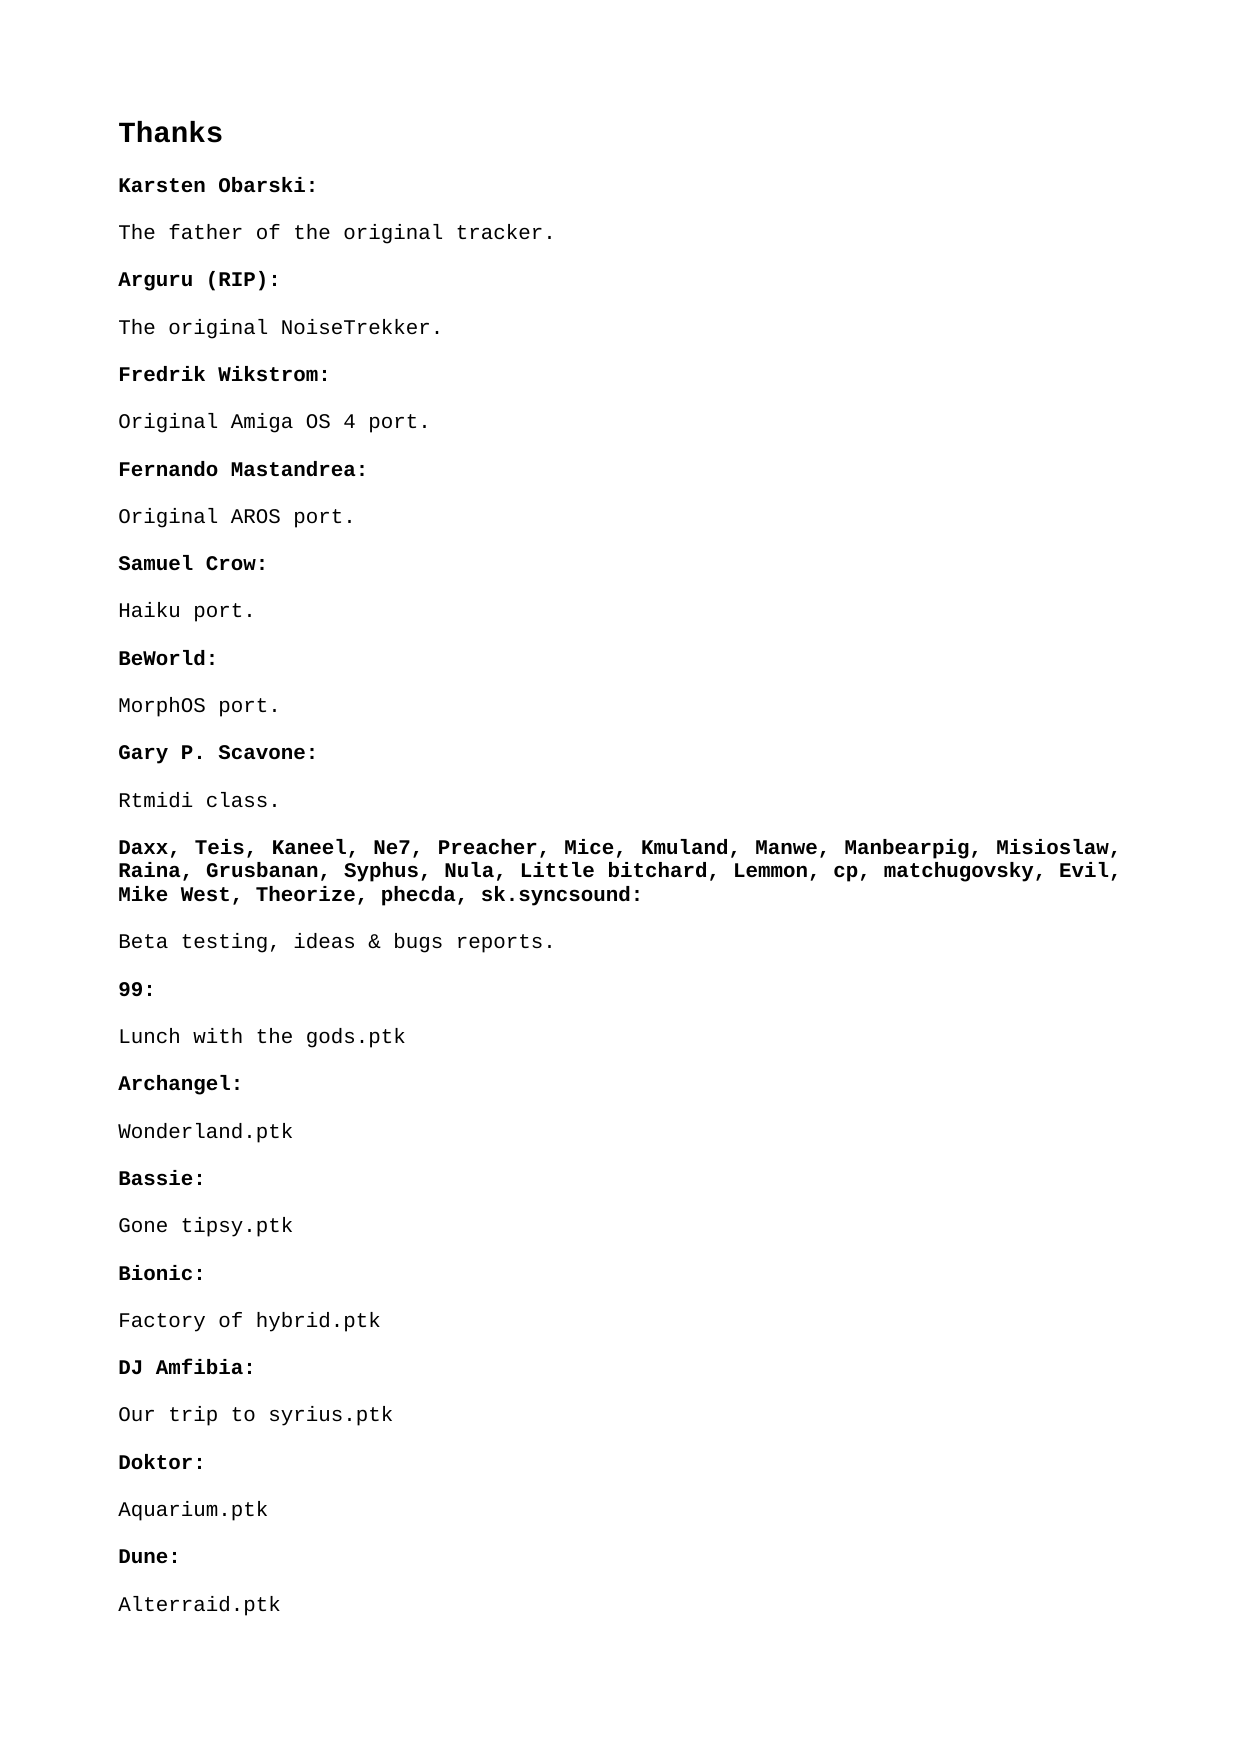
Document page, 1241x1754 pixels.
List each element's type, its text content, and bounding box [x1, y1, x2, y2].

text Doktor: [118, 1452, 1122, 1475]
text The father of the original tracker. [118, 222, 1122, 246]
text Dune: [118, 1546, 1122, 1570]
text MorphOS port. [118, 695, 1122, 719]
text Archangel: [118, 1073, 1122, 1097]
text Fernando Mastandrea: [118, 458, 1122, 482]
text Haiku port. [118, 600, 1122, 624]
text BeWorld: [118, 648, 1122, 671]
text Bassie: [118, 1168, 1122, 1192]
text Gary P. Scavone: [118, 742, 1122, 766]
text Arguru (RIP): [118, 269, 1122, 293]
text Our trip to syrius.ptk [118, 1404, 1122, 1428]
text Factory of hybrid.ptk [118, 1310, 1122, 1333]
text Wonderland.ptk [118, 1121, 1122, 1144]
text Original AROS port. [118, 506, 1122, 529]
text Samuel Crow: [118, 553, 1122, 577]
text Fredrik Wikstrom: [118, 364, 1122, 388]
text Gone tipsy.ptk [118, 1215, 1122, 1239]
text Aquarium.ptk [118, 1499, 1122, 1523]
text Thanks [118, 118, 1122, 151]
text Bionic: [118, 1262, 1122, 1286]
text Karsten Obarski: [118, 175, 1122, 198]
text Original Amiga OS 4 port. [118, 411, 1122, 435]
text Alterraid.ptk [118, 1593, 1122, 1617]
text Beta testing, ideas & bugs reports. [118, 931, 1122, 955]
text 99: [118, 979, 1122, 1002]
text Lunch with the gods.ptk [118, 1026, 1122, 1050]
text The original NoiseTrekker. [118, 317, 1122, 340]
text Daxx, Teis, Kaneel, Ne7, Preacher, Mice, Kmuland, Manwe, Manbearpig, Misioslaw, Raina, Grusbanan, Syphus, Nula, Little bitchard, Lemmon, cp, matchugovsky, Evil, Mike West, Theorize, phecda, sk.syncsound: [118, 837, 1122, 908]
text DJ Amfibia: [118, 1357, 1122, 1381]
text Rtmidi class. [118, 789, 1122, 813]
